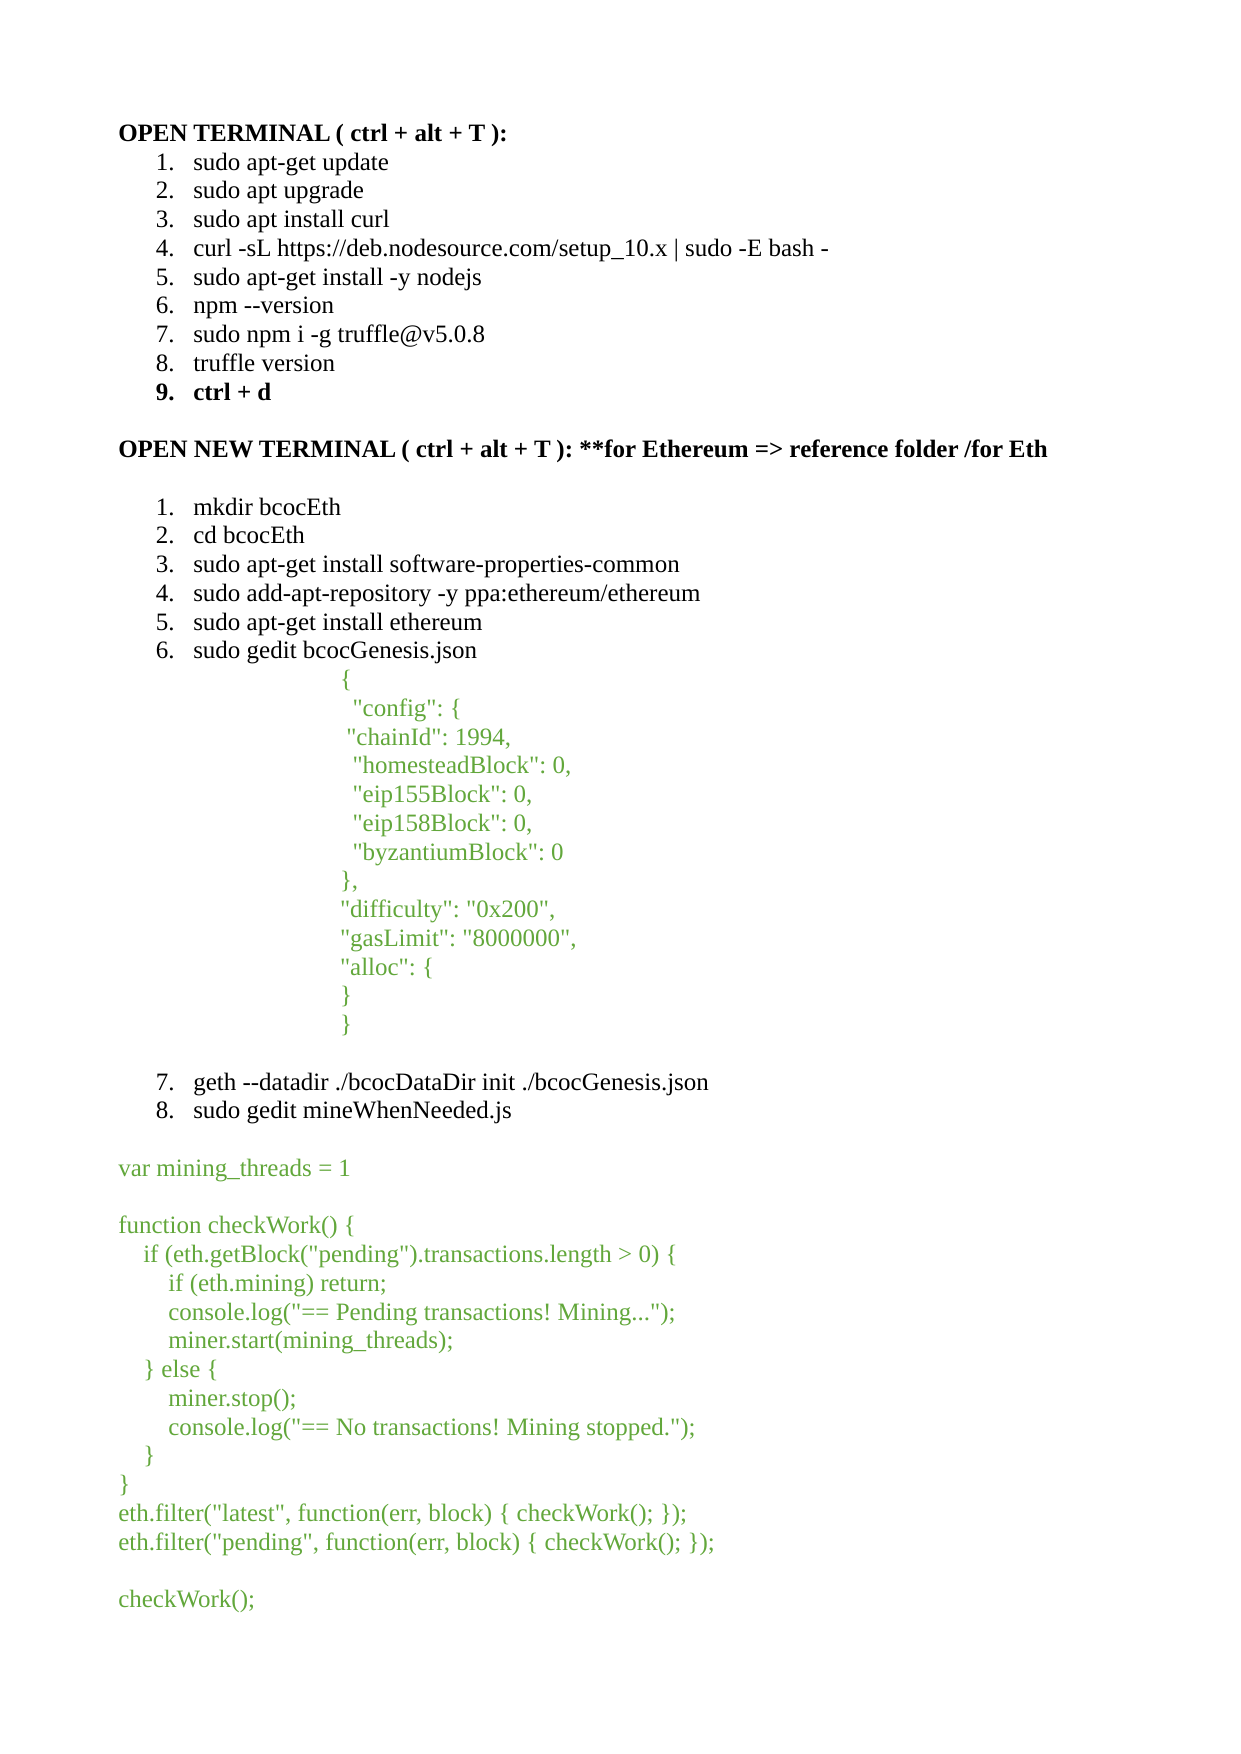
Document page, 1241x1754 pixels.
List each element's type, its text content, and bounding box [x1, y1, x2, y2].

text "config": { [118, 693, 1122, 722]
list geth --datadir ./bcocDataDir init ./bcocGenesis.json [156, 1067, 1122, 1096]
text "byzantiumBlock": 0 [118, 837, 1122, 866]
text } [118, 1009, 1122, 1038]
text var mining_threads = 1 [118, 1153, 1122, 1182]
text { [118, 664, 1122, 693]
list sudo apt-get install ethereum [156, 607, 1122, 636]
text "gasLimit": "8000000", [118, 923, 1122, 952]
text } [118, 981, 1122, 1009]
text "eip155Block": 0, [118, 779, 1122, 808]
text if (eth.getBlock("pending").transactions.length > 0) { [118, 1239, 1122, 1268]
list sudo apt upgrade [156, 176, 1122, 204]
list curl -sL https://deb.nodesource.com/setup_10.x | sudo -E bash - [156, 233, 1122, 262]
text "alloc": { [118, 952, 1122, 981]
text function checkWork() { [118, 1211, 1122, 1239]
list sudo add-apt-repository -y ppa:ethereum/ethereum [156, 578, 1122, 607]
text } else { [118, 1354, 1122, 1383]
text checkWork(); [118, 1584, 1122, 1613]
text "eip158Block": 0, [118, 808, 1122, 837]
text console.log("== Pending transactions! Mining..."); [118, 1297, 1122, 1326]
text "chainId": 1994, [118, 722, 1122, 751]
text eth.filter("latest", function(err, block) { checkWork(); }); [118, 1498, 1122, 1527]
text OPEN NEW TERMINAL ( ctrl + alt + T ): **for Ethereum => reference folder /for Eth [118, 434, 1122, 463]
text eth.filter("pending", function(err, block) { checkWork(); }); [118, 1527, 1122, 1556]
list sudo apt-get install software-properties-common [156, 549, 1122, 578]
list sudo gedit mineWhenNeeded.js [156, 1096, 1122, 1124]
list sudo apt-get update [156, 147, 1122, 176]
text "difficulty": "0x200", [118, 894, 1122, 923]
list npm --version [156, 291, 1122, 319]
text }, [118, 866, 1122, 894]
list ctrl + d [156, 377, 1122, 406]
list cd bcocEth [156, 521, 1122, 549]
list truffle version [156, 348, 1122, 377]
text if (eth.mining) return; [118, 1268, 1122, 1297]
list mkdir bcocEth [156, 492, 1122, 521]
text OPEN TERMINAL ( ctrl + alt + T ): [118, 118, 1122, 147]
text } [118, 1469, 1122, 1498]
text console.log("== No transactions! Mining stopped."); [118, 1412, 1122, 1441]
text } [118, 1441, 1122, 1469]
list sudo gedit bcocGenesis.json [156, 636, 1122, 664]
text miner.start(mining_threads); [118, 1326, 1122, 1354]
list sudo apt install curl [156, 204, 1122, 233]
list sudo apt-get install -y nodejs [156, 262, 1122, 291]
text "homesteadBlock": 0, [118, 751, 1122, 779]
list sudo npm i -g truffle@v5.0.8 [156, 319, 1122, 348]
text miner.stop(); [118, 1383, 1122, 1412]
